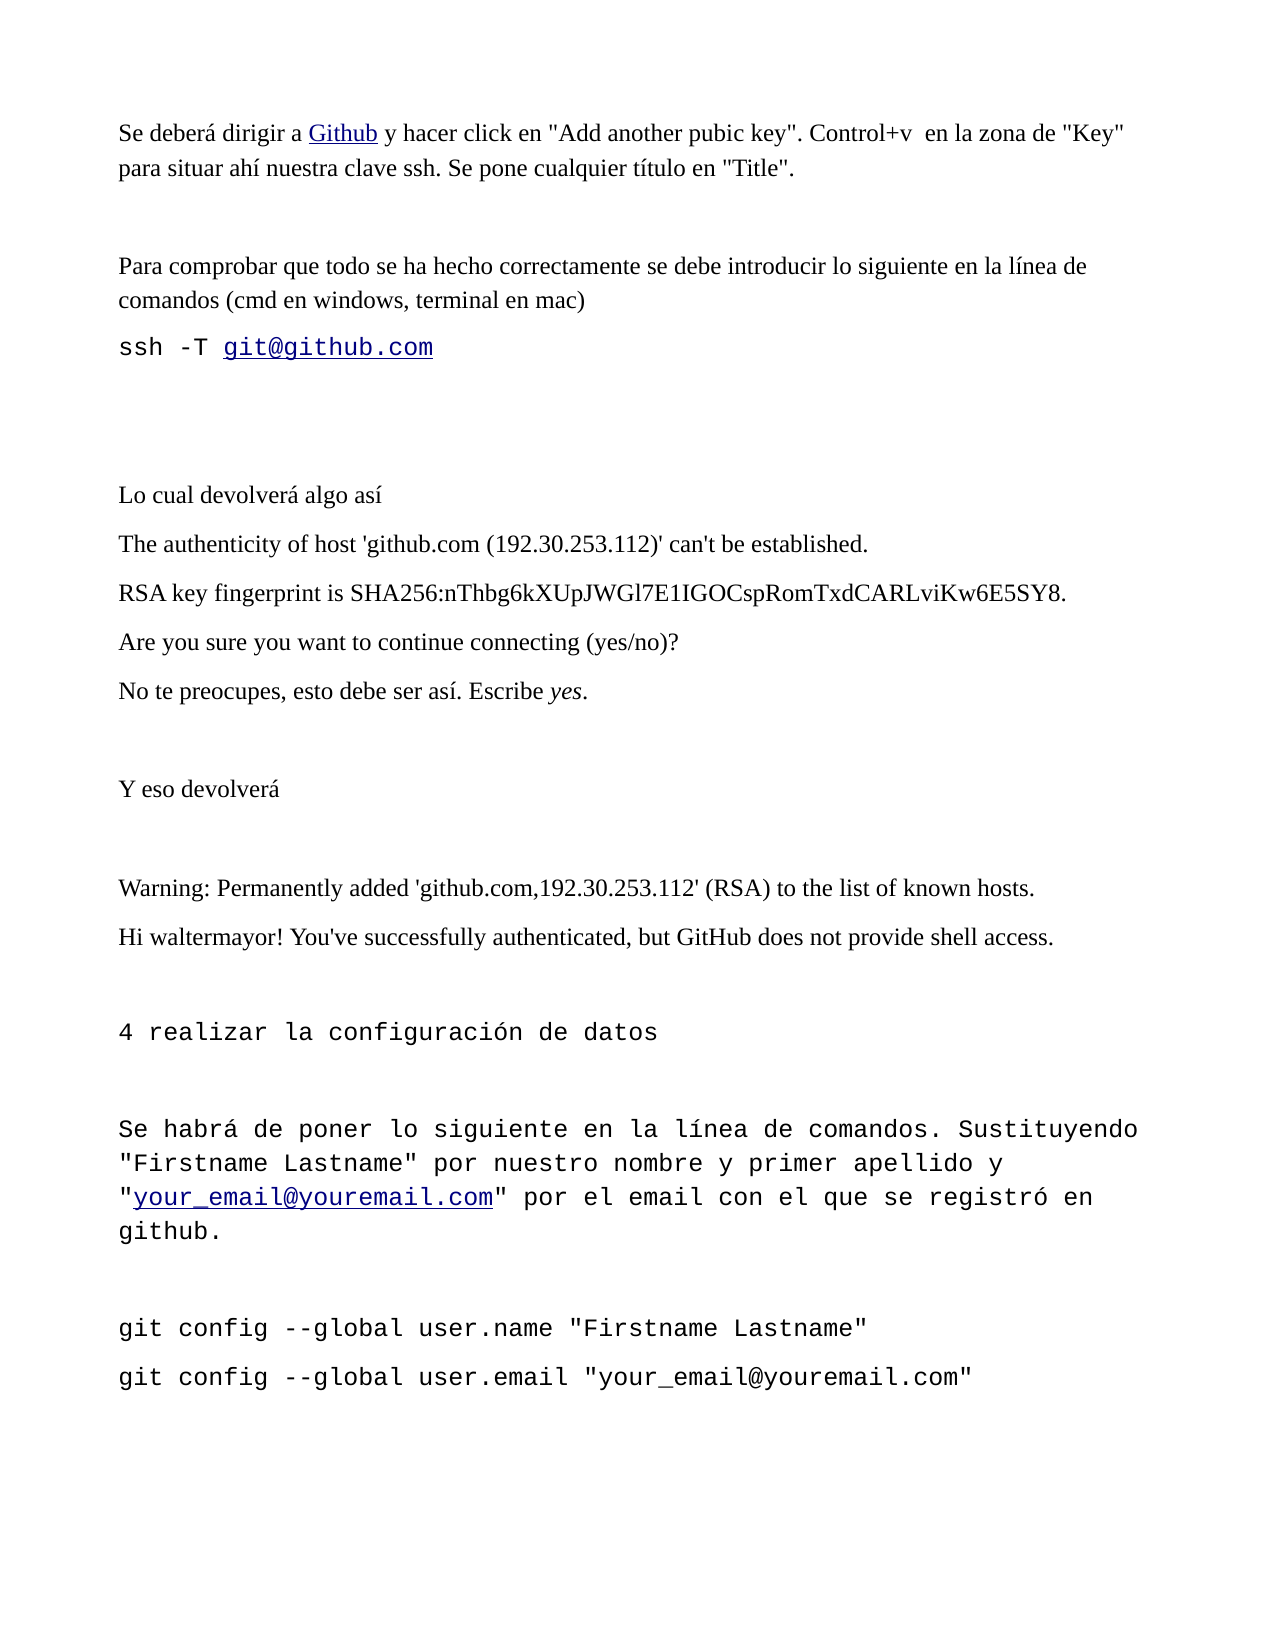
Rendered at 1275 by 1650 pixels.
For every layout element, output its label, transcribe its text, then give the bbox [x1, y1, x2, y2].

text Warning: Permanently added 'github.com,192.30.253.112' (RSA) to the list of known hosts. [118, 873, 1157, 901]
text The authenticity of host 'github.com (192.30.253.112)' can't be established. [118, 529, 1157, 558]
text Y eso devolverá [118, 774, 1157, 803]
text git config --global user.email "your_email@youremail.com" [118, 1364, 1157, 1392]
text ssh -T git@github.com [118, 334, 1157, 363]
text Se habrá de poner lo siguiente en la línea de comandos. Sustituyendo "Firstname Lastname" por nuestro nombre y primer apellido y "your_email@youremail.com" por el email con el que se registró en github. [118, 1117, 1157, 1247]
text RSA key fingerprint is SHA256:nThbg6kXUpJWGl7E1IGOCspRomTxdCARLviKw6E5SY8. [118, 578, 1157, 607]
text Lo cual devolverá algo así [118, 480, 1157, 509]
text Are you sure you want to continue connecting (yes/no)? [118, 627, 1157, 656]
text Se deberá dirigir a Github y hacer click en "Add another pubic key". Control+v en la zona de "Key" para situar ahí nuestra clave ssh. Se pone cualquier título en "Title". [118, 118, 1157, 181]
text 4 realizar la configuración de datos [118, 1019, 1157, 1048]
text git config --global user.name "Firstname Lastname" [118, 1316, 1157, 1344]
text Para comprobar que todo se ha hecho correctamente se debe introducir lo siguiente en la línea de comandos (cmd en windows, terminal en mac) [118, 251, 1157, 314]
text Hi waltermayor! You've successfully authenticated, but GitHub does not provide shell access. [118, 922, 1157, 950]
text No te preocupes, esto debe ser así. Escribe yes. [118, 676, 1157, 705]
